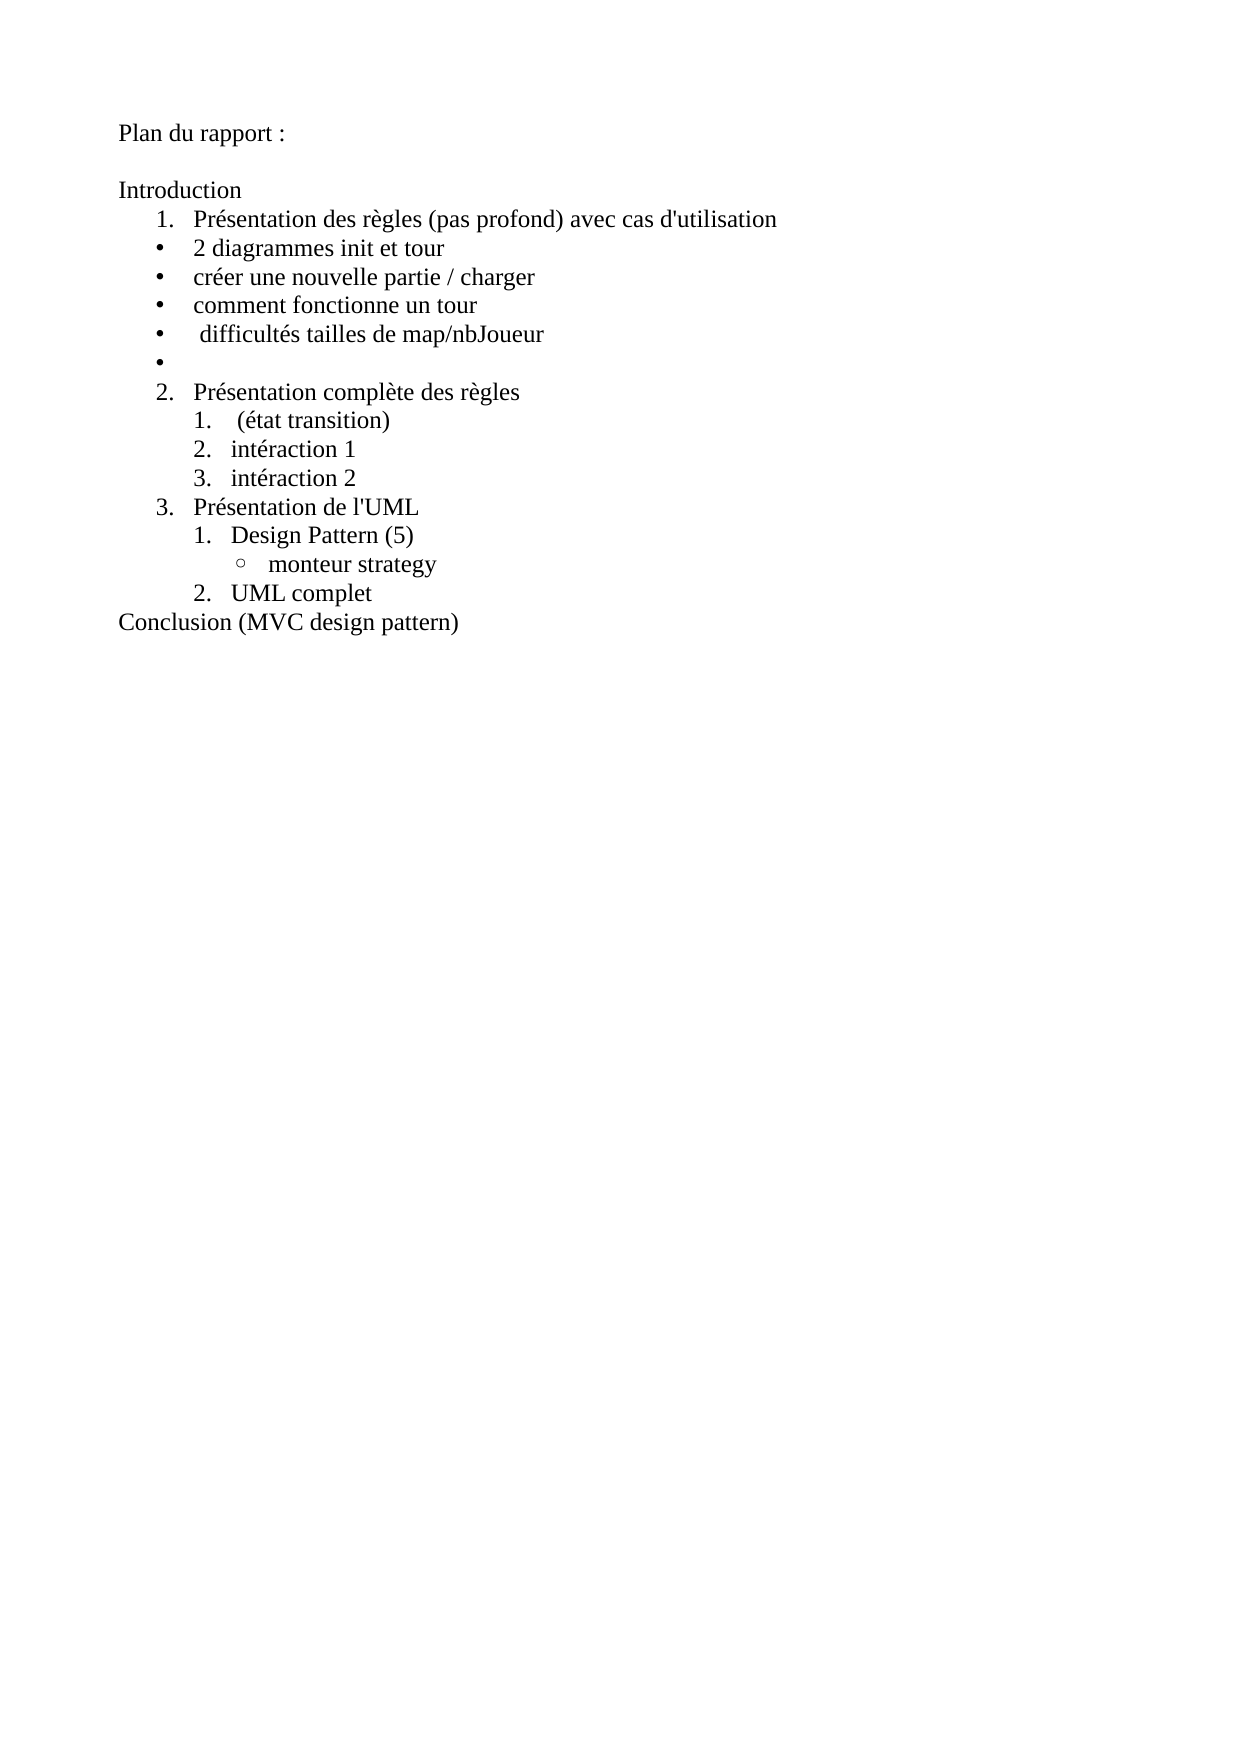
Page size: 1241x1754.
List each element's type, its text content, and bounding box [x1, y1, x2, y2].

text Conclusion (MVC design pattern) [118, 607, 1122, 636]
list 2 diagrammes init et tour [156, 233, 1122, 262]
list monteur strategy [231, 549, 1122, 578]
list (état transition) [193, 406, 1122, 434]
list difficultés tailles de map/nbJoueur [156, 319, 1122, 348]
list comment fonctionne un tour [156, 291, 1122, 319]
list Design Pattern (5) [193, 521, 1122, 549]
list UML complet [193, 578, 1122, 607]
list créer une nouvelle partie / charger [156, 262, 1122, 291]
list intéraction 1 [193, 434, 1122, 463]
text Plan du rapport : [118, 118, 1122, 147]
list intéraction 2 [193, 463, 1122, 492]
list Présentation complète des règles [156, 377, 1122, 406]
list Présentation des règles (pas profond) avec cas d'utilisation [156, 204, 1122, 233]
text Introduction [118, 176, 1122, 204]
list Présentation de l'UML [156, 492, 1122, 521]
